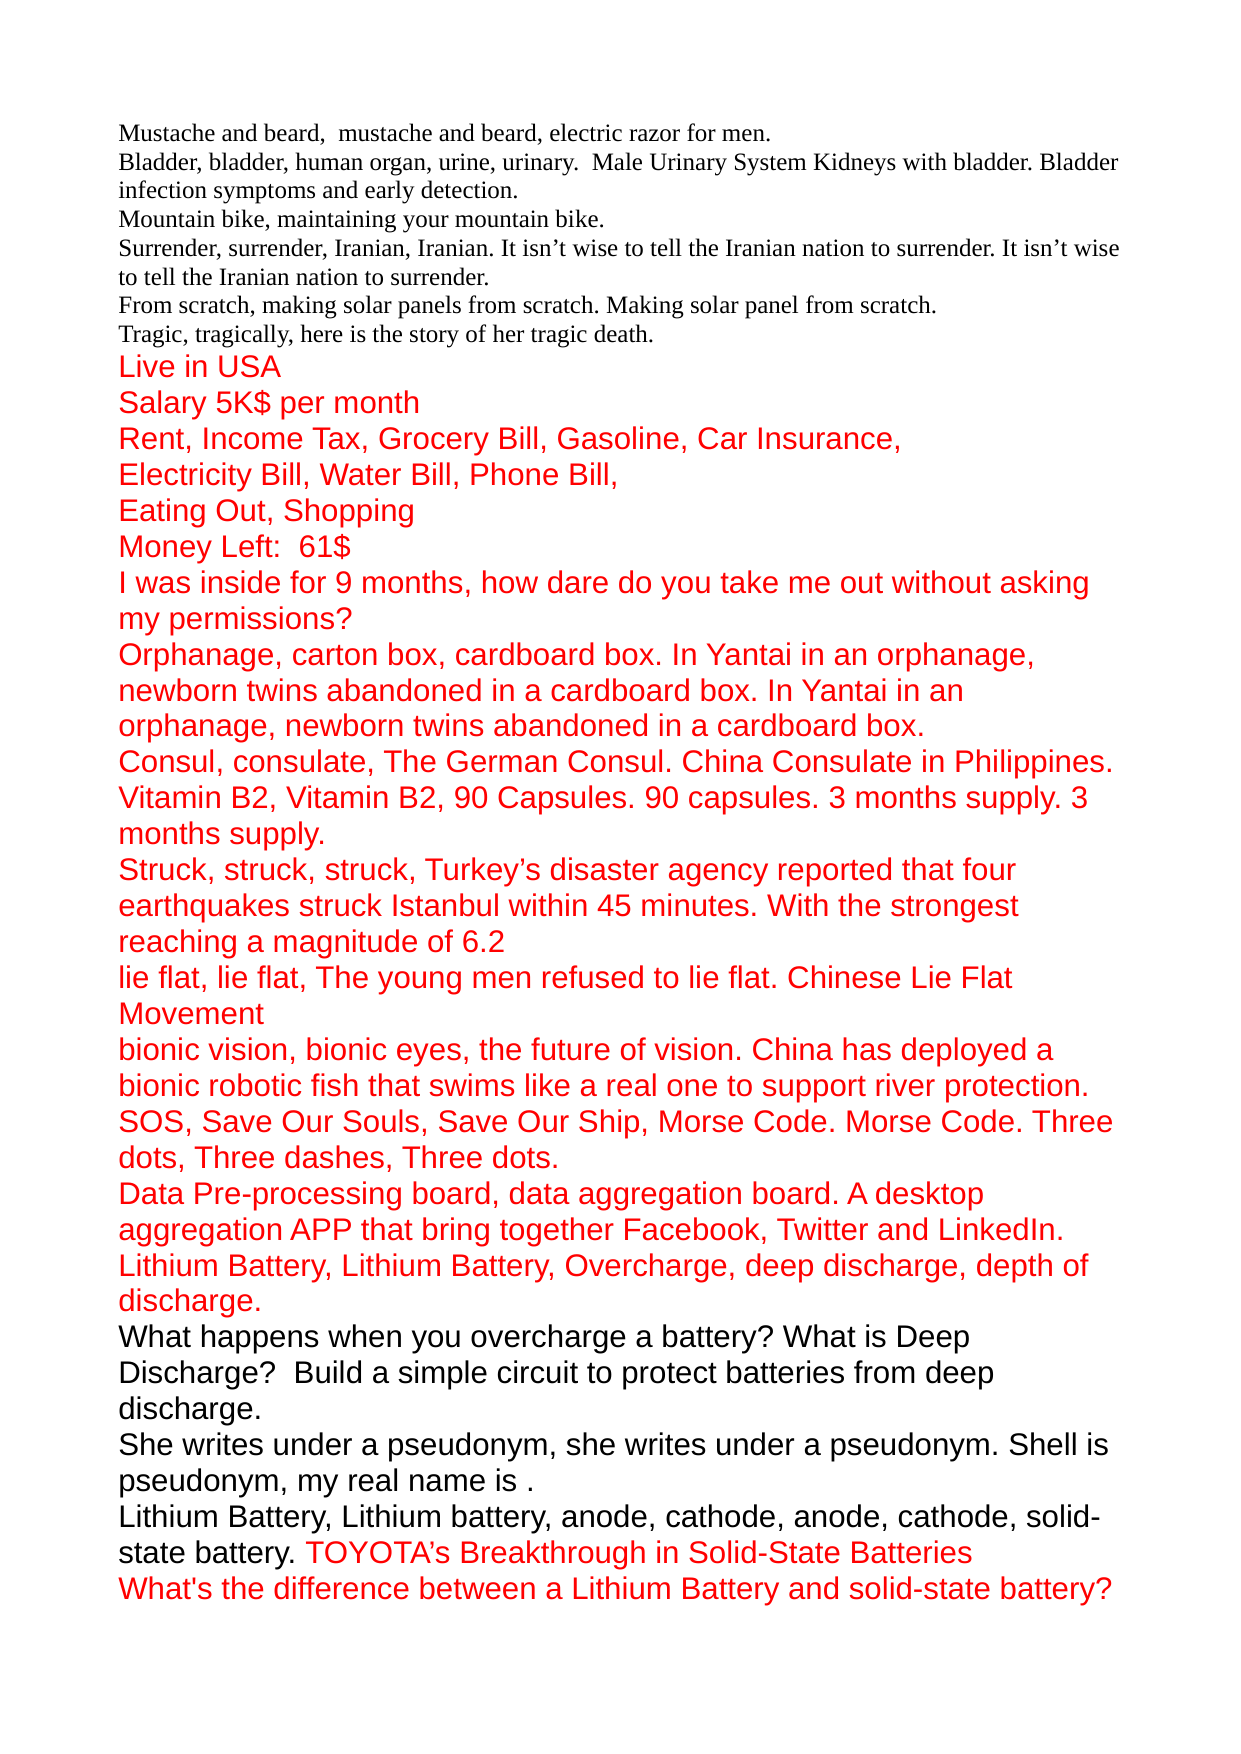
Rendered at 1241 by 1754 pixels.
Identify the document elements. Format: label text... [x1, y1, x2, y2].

text Tragic, tragically, here is the story of her tragic death. [118, 319, 1122, 348]
text She writes under a pseudonym, she writes under a pseudonym. Shell is pseudonym, my real name is . [118, 1426, 1122, 1498]
text lie flat, lie flat, The young men refused to lie flat. Chinese Lie Flat Movement [118, 959, 1122, 1031]
text bionic vision, bionic eyes, the future of vision. China has deployed a bionic robotic fish that swims like a real one to support river protection. [118, 1031, 1122, 1103]
text Data Pre-processing board, data aggregation board. A desktop aggregation APP that bring together Facebook, Twitter and LinkedIn. [118, 1175, 1122, 1247]
text Bladder, bladder, human organ, urine, urinary. Male Urinary System Kidneys with bladder. Bladder infection symptoms and early detection. [118, 147, 1122, 204]
text Surrender, surrender, Iranian, Iranian. It isn’t wise to tell the Iranian nation to surrender. It isn’t wise to tell the Iranian nation to surrender. [118, 233, 1122, 291]
text What's the difference between a Lithium Battery and solid-state battery? [118, 1570, 1122, 1606]
text Struck, struck, struck, Turkey’s disaster agency reported that four earthquakes struck Istanbul within 45 minutes. With the strongest reaching a magnitude of 6.2 [118, 851, 1122, 959]
text Vitamin B2, Vitamin B2, 90 Capsules. 90 capsules. 3 months supply. 3 months supply. [118, 779, 1122, 851]
text SOS, Save Our Souls, Save Our Ship, Morse Code. Morse Code. Three dots, Three dashes, Three dots. [118, 1103, 1122, 1175]
text What happens when you overcharge a battery? What is Deep Discharge? Build a simple circuit to protect batteries from deep discharge. [118, 1318, 1122, 1426]
text Mountain bike, maintaining your mountain bike. [118, 204, 1122, 233]
text Lithium Battery, Lithium Battery, Overcharge, deep discharge, depth of discharge. [118, 1247, 1122, 1318]
text Mustache and beard, mustache and beard, electric razor for men. [118, 118, 1122, 147]
text From scratch, making solar panels from scratch. Making solar panel from scratch. [118, 291, 1122, 319]
text Lithium Battery, Lithium battery, anode, cathode, anode, cathode, solid-state battery. TOYOTA’s Breakthrough in Solid-State Batteries [118, 1498, 1122, 1570]
text Live in USA Salary 5K$ per month Rent, Income Tax, Grocery Bill, Gasoline, Car Insurance, Electricity Bill, Water Bill, Phone Bill, Eating Out, Shopping Money Left: 61$ [118, 348, 1122, 564]
text Orphanage, carton box, cardboard box. In Yantai in an orphanage, newborn twins abandoned in a cardboard box. In Yantai in an orphanage, newborn twins abandoned in a cardboard box. [118, 636, 1122, 743]
text Consul, consulate, The German Consul. China Consulate in Philippines. [118, 743, 1122, 779]
text I was inside for 9 months, how dare do you take me out without asking my permissions? [118, 564, 1122, 636]
